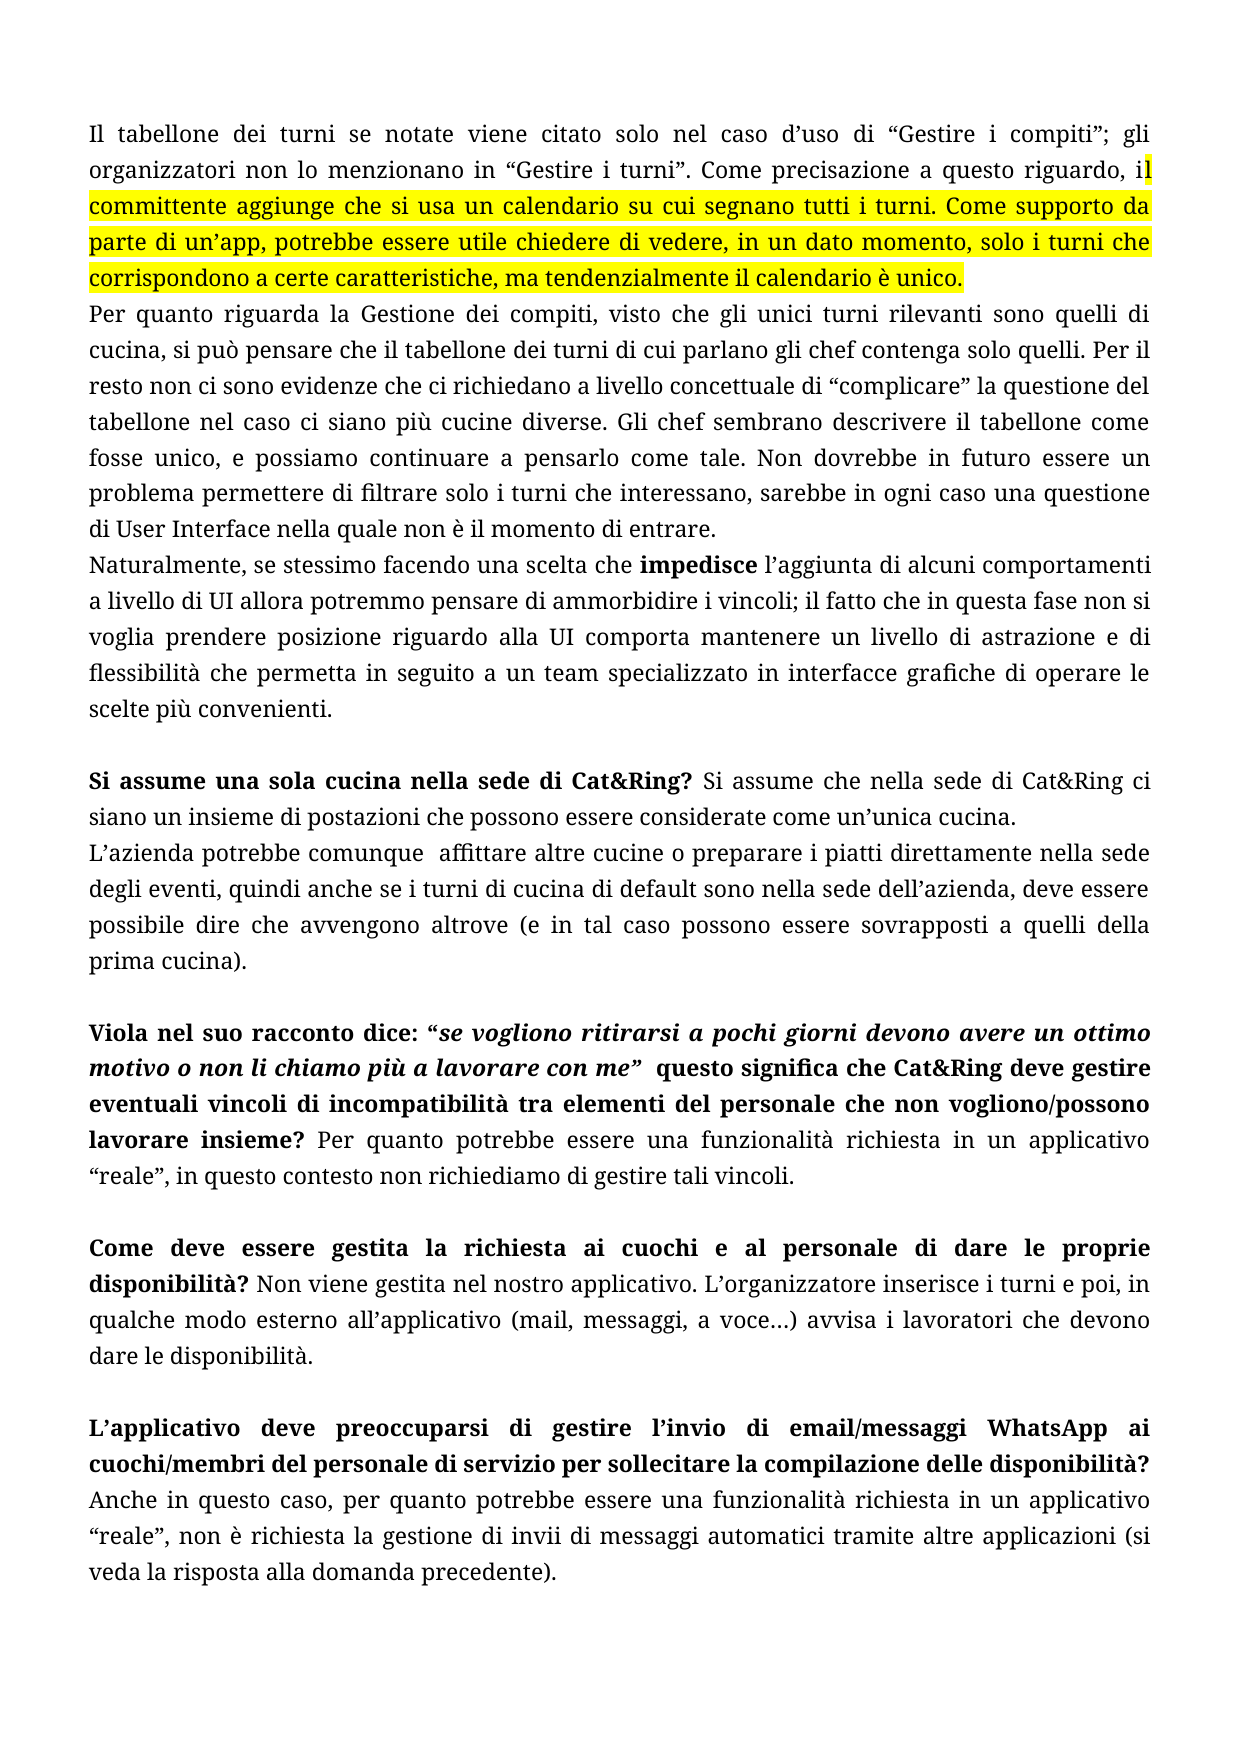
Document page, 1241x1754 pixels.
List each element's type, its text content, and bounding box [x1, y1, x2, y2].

text Come deve essere gestita la richiesta ai cuochi e al personale di dare le proprie disponibilità? Non viene gestita nel nostro applicativo. L’organizzatore inserisce i turni e poi, in qualche modo esterno all’applicativo (mail, messaggi, a voce…) avvisa i lavoratori che devono dare le disponibilità. [88, 1232, 1152, 1371]
text L’applicativo deve preoccuparsi di gestire l’invio di email/messaggi WhatsApp ai cuochi/membri del personale di servizio per sollecitare la compilazione delle disponibilità? Anche in questo caso, per quanto potrebbe essere una funzionalità richiesta in un applicativo “reale”, non è richiesta la gestione di invii di messaggi automatici tramite altre applicazioni (si veda la risposta alla domanda precedente). [88, 1412, 1152, 1587]
text Il tabellone dei turni se notate viene citato solo nel caso d’uso di “Gestire i compiti”; gli organizzatori non lo menzionano in “Gestire i turni”. Come precisazione a questo riguardo, il committente aggiunge che si usa un calendario su cui segnano tutti i turni. Come supporto da parte di un’app, potrebbe essere utile chiedere di vedere, in un dato momento, solo i turni che corrispondono a certe caratteristiche, ma tendenzialmente il calendario è unico. [88, 118, 1152, 293]
text Si assume una sola cucina nella sede di Cat&Ring? Si assume che nella sede di Cat&Ring ci siano un insieme di postazioni che possono essere considerate come un’unica cucina. [88, 765, 1152, 832]
text Per quanto riguarda la Gestione dei compiti, visto che gli unici turni rilevanti sono quelli di cucina, si può pensare che il tabellone dei turni di cui parlano gli chef contenga solo quelli. Per il resto non ci sono evidenze che ci richiedano a livello concettuale di “complicare” la questione del tabellone nel caso ci siano più cucine diverse. Gli chef sembrano descrivere il tabellone come fosse unico, e possiamo continuare a pensarlo come tale. Non dovrebbe in futuro essere un problema permettere di filtrare solo i turni che interessano, sarebbe in ogni caso una questione di User Interface nella quale non è il momento di entrare. [88, 298, 1152, 544]
text L’azienda potrebbe comunque affittare altre cucine o preparare i piatti direttamente nella sede degli eventi, quindi anche se i turni di cucina di default sono nella sede dell’azienda, deve essere possibile dire che avvengono altrove (e in tal caso possono essere sovrapposti a quelli della prima cucina). [88, 837, 1152, 976]
text Naturalmente, se stessimo facendo una scelta che impedisce l’aggiunta di alcuni comportamenti a livello di UI allora potremmo pensare di ammorbidire i vincoli; il fatto che in questa fase non si voglia prendere posizione riguardo alla UI comporta mantenere un livello di astrazione e di flessibilità che permetta in seguito a un team specializzato in interfacce grafiche di operare le scelte più convenienti. [88, 549, 1152, 724]
text Viola nel suo racconto dice: “se vogliono ritirarsi a pochi giorni devono avere un ottimo motivo o non li chiamo più a lavorare con me” questo significa che Cat&Ring deve gestire eventuali vincoli di incompatibilità tra elementi del personale che non vogliono/possono lavorare insieme? Per quanto potrebbe essere una funzionalità richiesta in un applicativo “reale”, in questo contesto non richiediamo di gestire tali vincoli. [88, 1016, 1152, 1191]
